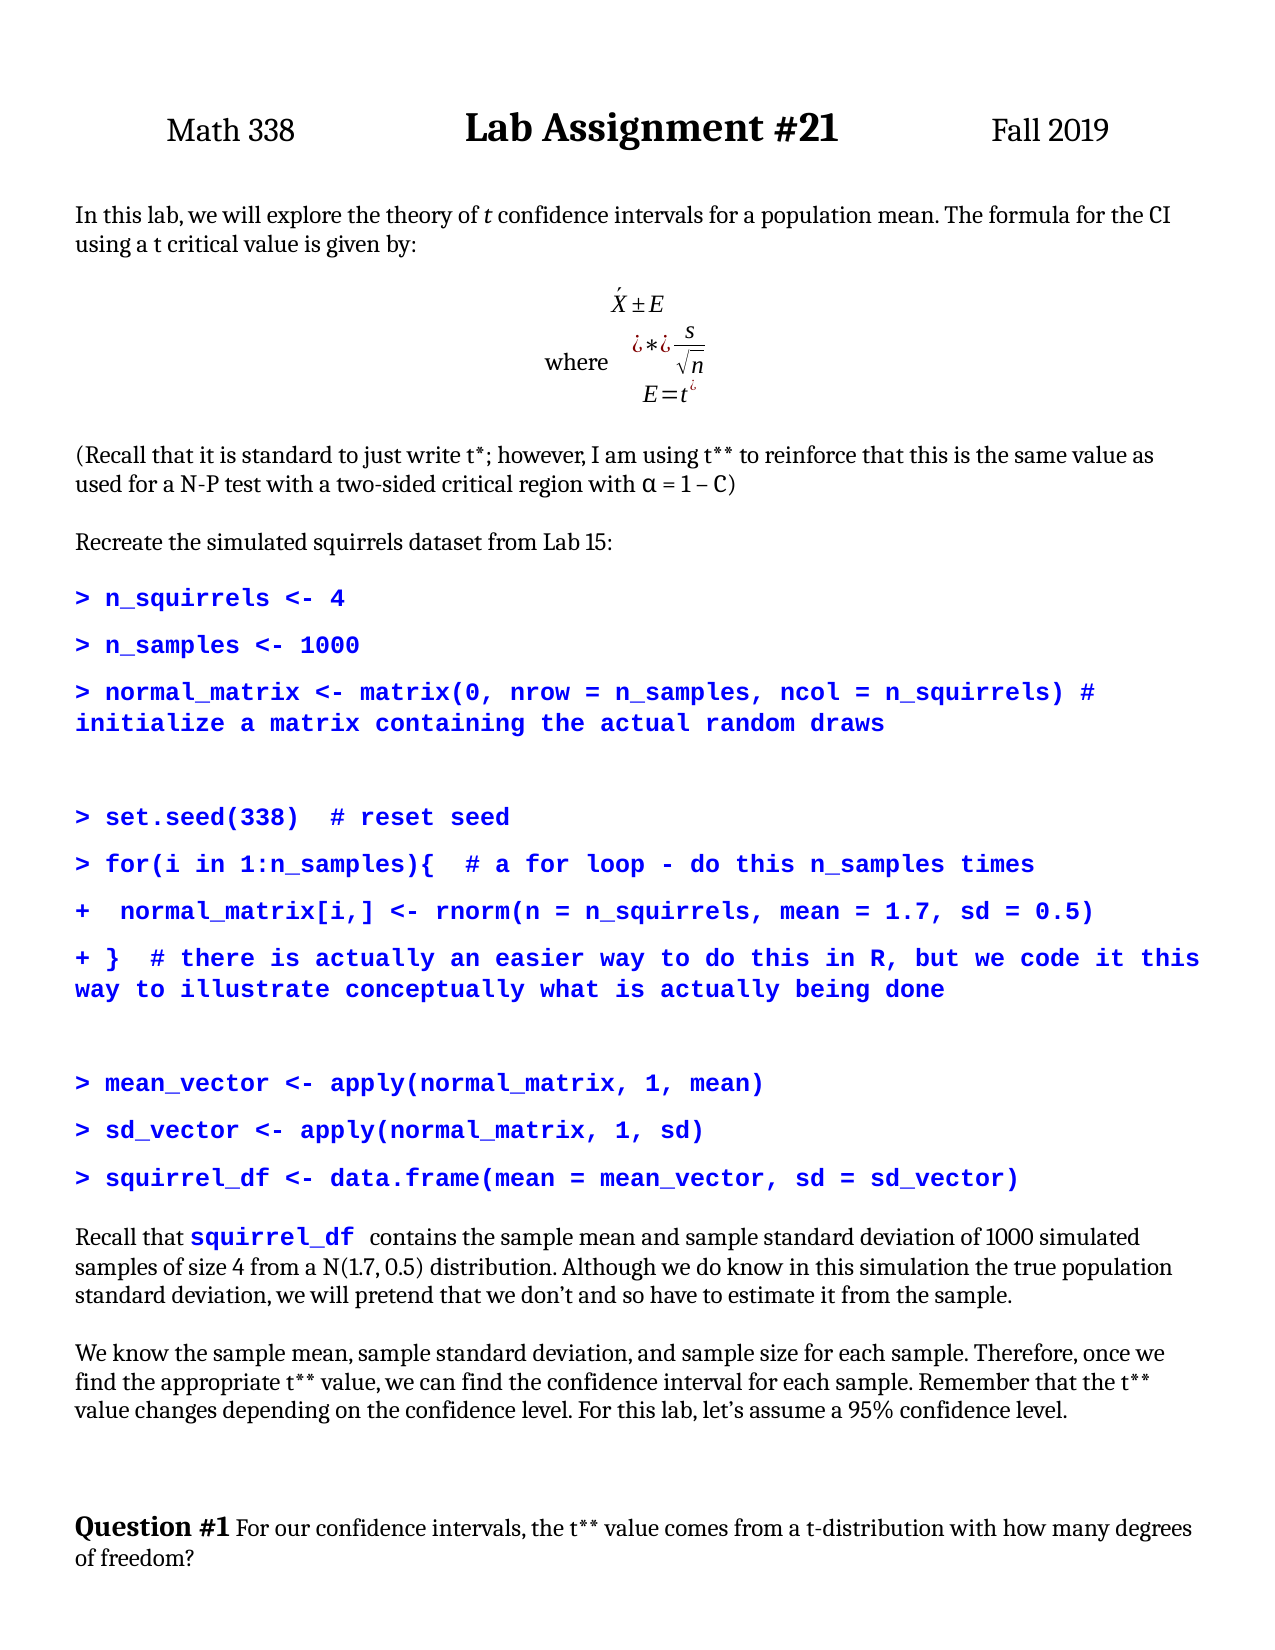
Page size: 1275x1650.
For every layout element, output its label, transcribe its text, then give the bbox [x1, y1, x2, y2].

text Question #1 For our confidence intervals, the t** value comes from a t-distribution with how many degrees of freedom? [75, 1510, 1200, 1573]
text > sd_vector <- apply(normal_matrix, 1, sd) [75, 1118, 1200, 1146]
text + normal_matrix[i,] <- rnorm(n = n_squirrels, mean = 1.7, sd = 0.5) [75, 899, 1200, 927]
text > mean_vector <- apply(normal_matrix, 1, mean) [75, 1071, 1200, 1099]
text Recreate the simulated squirrels dataset from Lab 15: [75, 528, 1200, 556]
text where [75, 317, 1200, 408]
text > set.seed(338) # reset seed [75, 804, 1200, 833]
text > squirrel_df <- data.frame(mean = mean_vector, sd = sd_vector) [75, 1165, 1200, 1194]
text In this lab, we will explore the theory of t confidence intervals for a population mean. The formula for the CI using a t critical value is given by: [75, 201, 1200, 258]
text Recall that squirrel_df contains the sample mean and sample standard deviation of 1000 simulated samples of size 4 from a N(1.7, 0.5) distribution. Although we do know in this simulation the true population standard deviation, we will pretend that we don’t and so have to estimate it from the sample. [75, 1222, 1200, 1310]
text > for(i in 1:n_samples){ # a for loop - do this n_samples times [75, 852, 1200, 880]
text > n_samples <- 1000 [75, 632, 1200, 661]
text + } # there is actually an easier way to do this in R, but we code it this way to illustrate conceptually what is actually being done [75, 946, 1200, 1005]
text > normal_matrix <- matrix(0, nrow = n_samples, ncol = n_squirrels) # initialize a matrix containing the actual random draws [75, 679, 1200, 738]
text > n_squirrels <- 4 [75, 585, 1200, 613]
text Math 338 Lab Assignment #21 Fall 2019 [75, 104, 1200, 152]
text We know the sample mean, sample standard deviation, and sample size for each sample. Therefore, once we find the appropriate t** value, we can find the confidence interval for each sample. Remember that the t** value changes depending on the confidence level. For this lab, let’s assume a 95% confidence level. [75, 1339, 1200, 1425]
text (Recall that it is standard to just write t*; however, I am using t** to reinforce that this is the same value as used for a N-P test with a two-sided critical region with α = 1 – C) [75, 441, 1200, 499]
